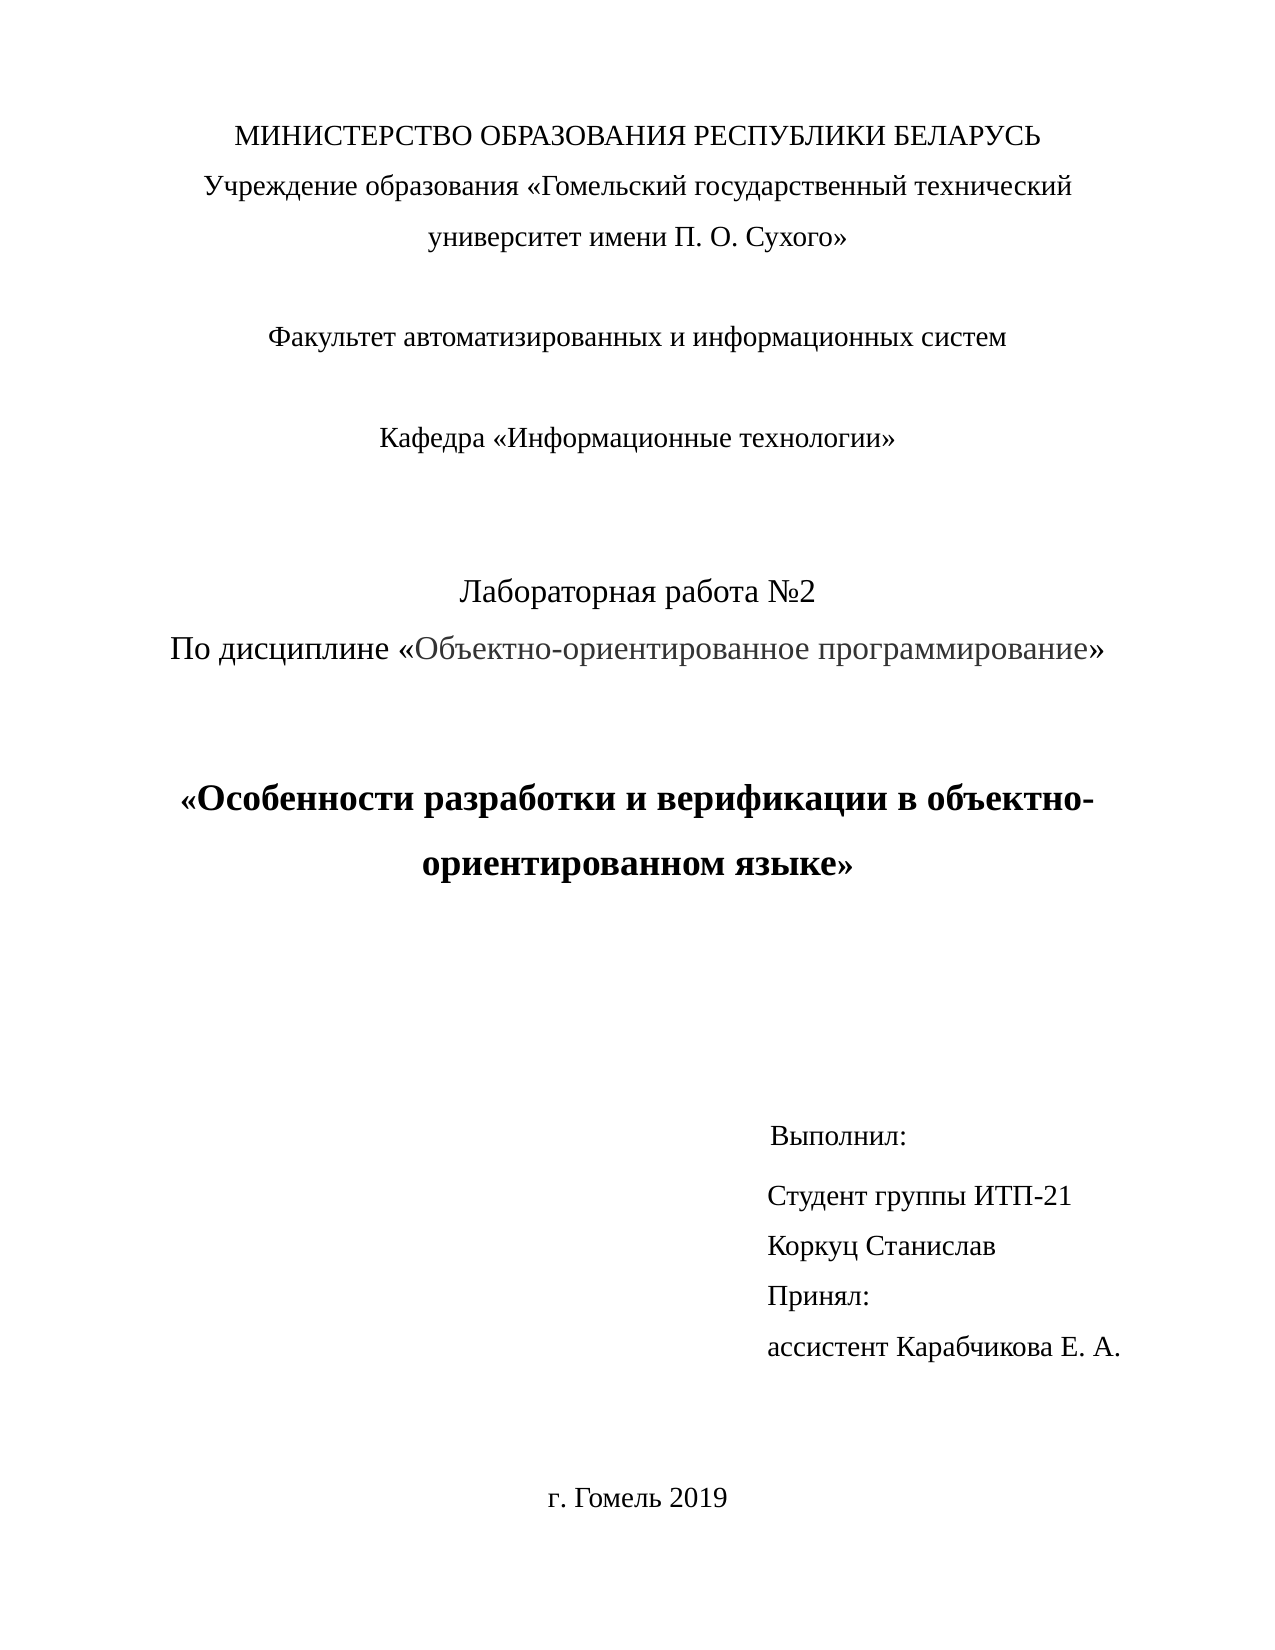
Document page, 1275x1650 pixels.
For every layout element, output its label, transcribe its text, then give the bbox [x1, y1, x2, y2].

text Учреждение образования «Гомельский государственный технический [118, 168, 1157, 202]
text Студент группы ИТП-21 [118, 1178, 1157, 1211]
text Принял: [118, 1278, 1157, 1312]
text Лабораторная работа №2 [118, 571, 1157, 609]
text университет имени П. О. Сухого» [118, 219, 1157, 252]
subtitle По дисциплине «Объектно-ориентированное программирование» [118, 628, 1157, 667]
text г. Гомель 2019 [118, 1480, 1157, 1513]
text «Особенности разработки и верификации в объектно-ориентированном языке» [118, 775, 1157, 883]
text МИНИСТЕРСТВО ОБРАЗОВАНИЯ РЕСПУБЛИКИ БЕЛАРУСЬ [118, 118, 1157, 152]
text Коркуц Станислав [118, 1228, 1157, 1262]
text ассистент Карабчикова Е. А. [118, 1329, 1157, 1362]
text Кафедра «Информационные технологии» [118, 420, 1157, 453]
text Выполнил: [118, 1106, 1157, 1154]
text Факультет автоматизированных и информационных систем [118, 319, 1157, 353]
